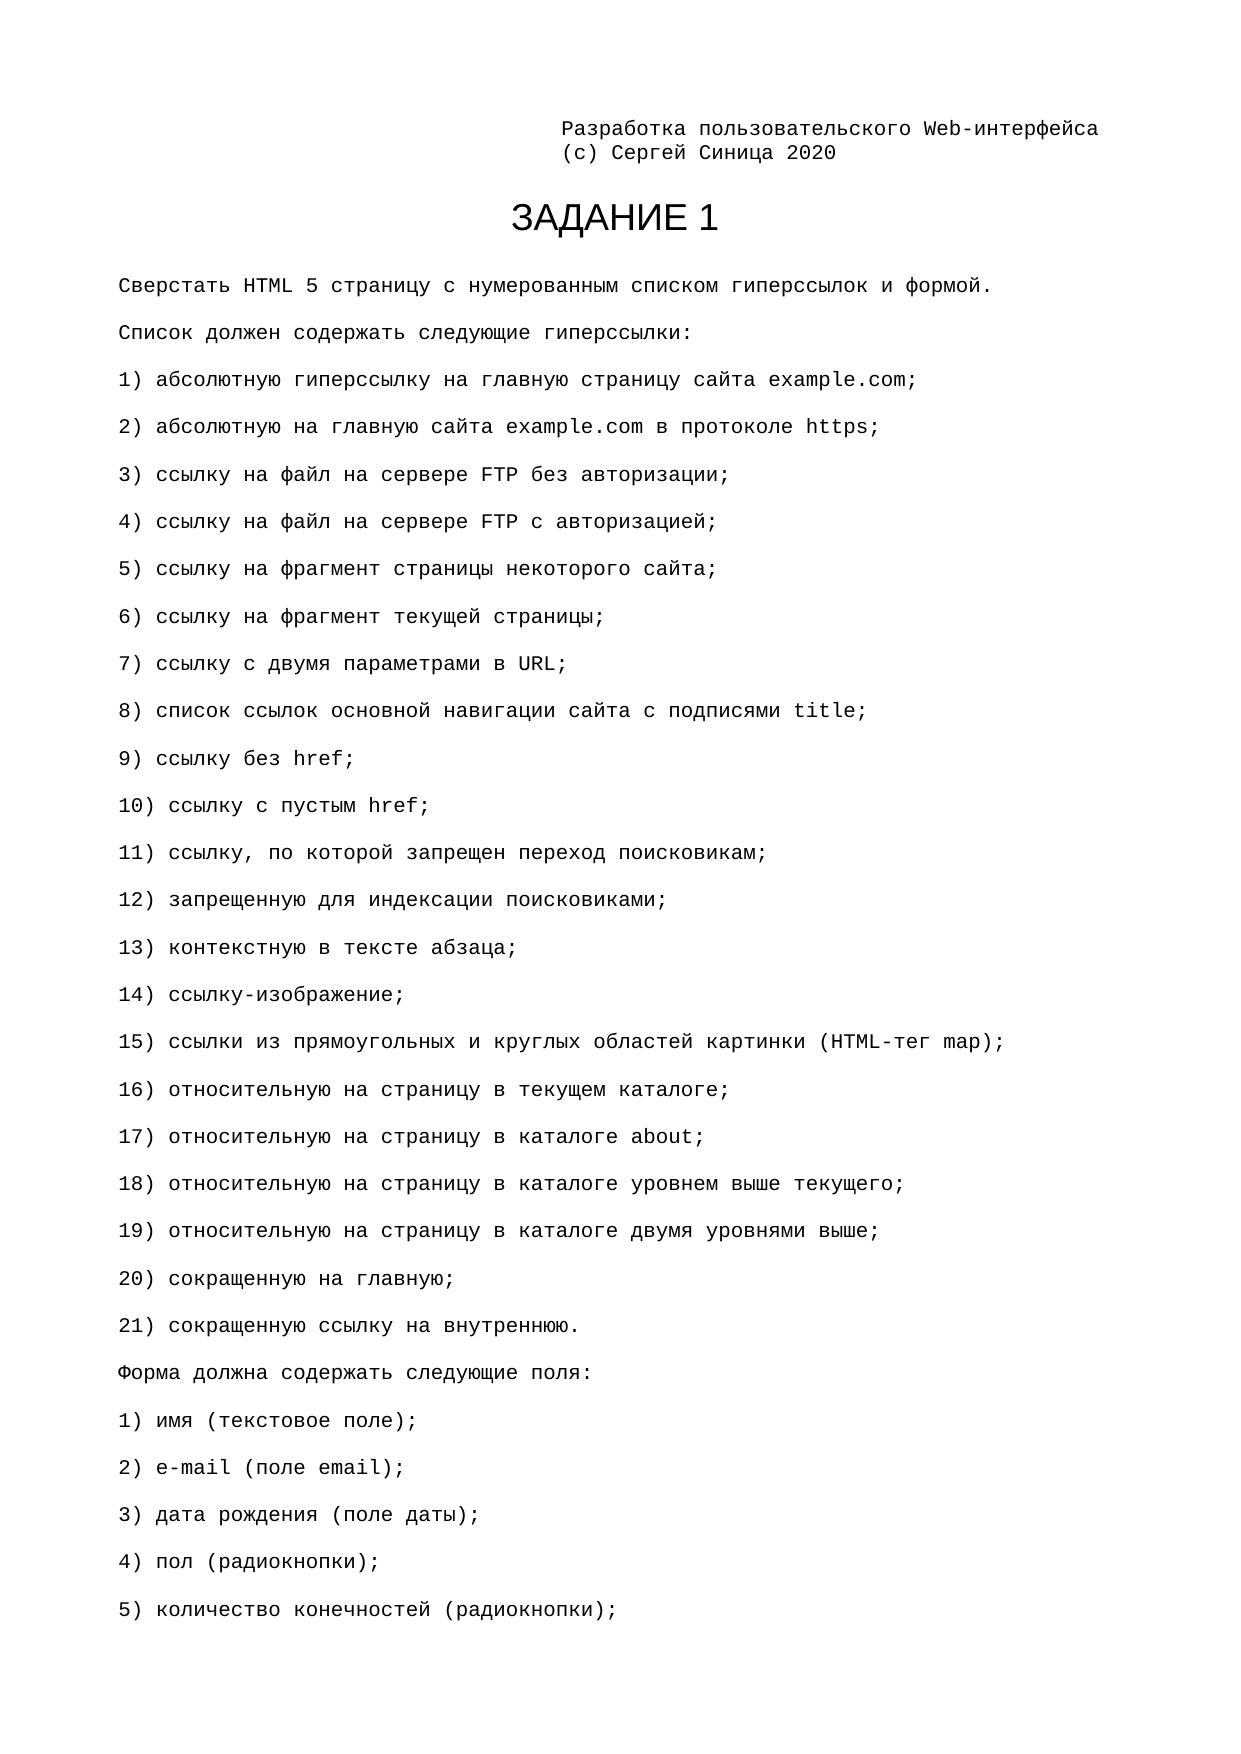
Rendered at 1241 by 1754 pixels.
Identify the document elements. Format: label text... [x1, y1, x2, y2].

text 20) сокращенную на главную; [118, 1268, 1122, 1291]
text Сверстать HTML 5 страницу с нумерованным списком гиперссылок и формой. [118, 274, 1122, 298]
text Разработка пользовательского Web-интерфейса [561, 118, 1122, 142]
text 16) относительную на страницу в текущем каталоге; [118, 1078, 1122, 1102]
text 3) дата рождения (поле даты); [118, 1504, 1122, 1528]
text 15) ссылки из прямоугольных и круглых областей картинки (HTML-тег map); [118, 1031, 1122, 1055]
text 3) ссылку на файл на сервере FTP без авторизации; [118, 464, 1122, 487]
text 13) контекстную в тексте абзаца; [118, 937, 1122, 960]
text 9) ссылку без href; [118, 747, 1122, 771]
text 5) количество конечностей (радиокнопки); [118, 1599, 1122, 1622]
text (с) Сергей Синица 2020 [561, 142, 1122, 165]
text 1) абсолютную гиперссылку на главную страницу сайта example.com; [118, 369, 1122, 393]
text 5) ссылку на фрагмент страницы некоторого сайта; [118, 558, 1122, 582]
text Форма должна содержать следующие поля: [118, 1362, 1122, 1386]
text 7) ссылку с двумя параметрами в URL; [118, 653, 1122, 677]
text 18) относительную на страницу в каталоге уровнем выше текущего; [118, 1173, 1122, 1197]
text 8) список ссылок основной навигации сайта с подписями title; [118, 700, 1122, 724]
text 14) ссылку-изображение; [118, 984, 1122, 1008]
text 12) запрещенную для индексации поисковиками; [118, 889, 1122, 913]
text 11) ссылку, по которой запрещен переход поисковикам; [118, 842, 1122, 866]
text 10) ссылку с пустым href; [118, 795, 1122, 818]
text 21) сокращенную ссылку на внутреннюю. [118, 1315, 1122, 1339]
text Список должен содержать следующие гиперссылки: [118, 322, 1122, 346]
subtitle ЗАДАНИЕ 1 [118, 195, 1122, 238]
text 2) абсолютную на главную сайта example.com в протоколе https; [118, 416, 1122, 440]
text 4) пол (радиокнопки); [118, 1551, 1122, 1575]
text 2) e-mail (поле email); [118, 1457, 1122, 1481]
text 19) относительную на страницу в каталоге двумя уровнями выше; [118, 1220, 1122, 1244]
text 1) имя (текстовое поле); [118, 1409, 1122, 1433]
text 17) относительную на страницу в каталоге about; [118, 1126, 1122, 1149]
text 6) ссылку на фрагмент текущей страницы; [118, 606, 1122, 629]
text 4) ссылку на файл на сервере FTP с авторизацией; [118, 511, 1122, 535]
